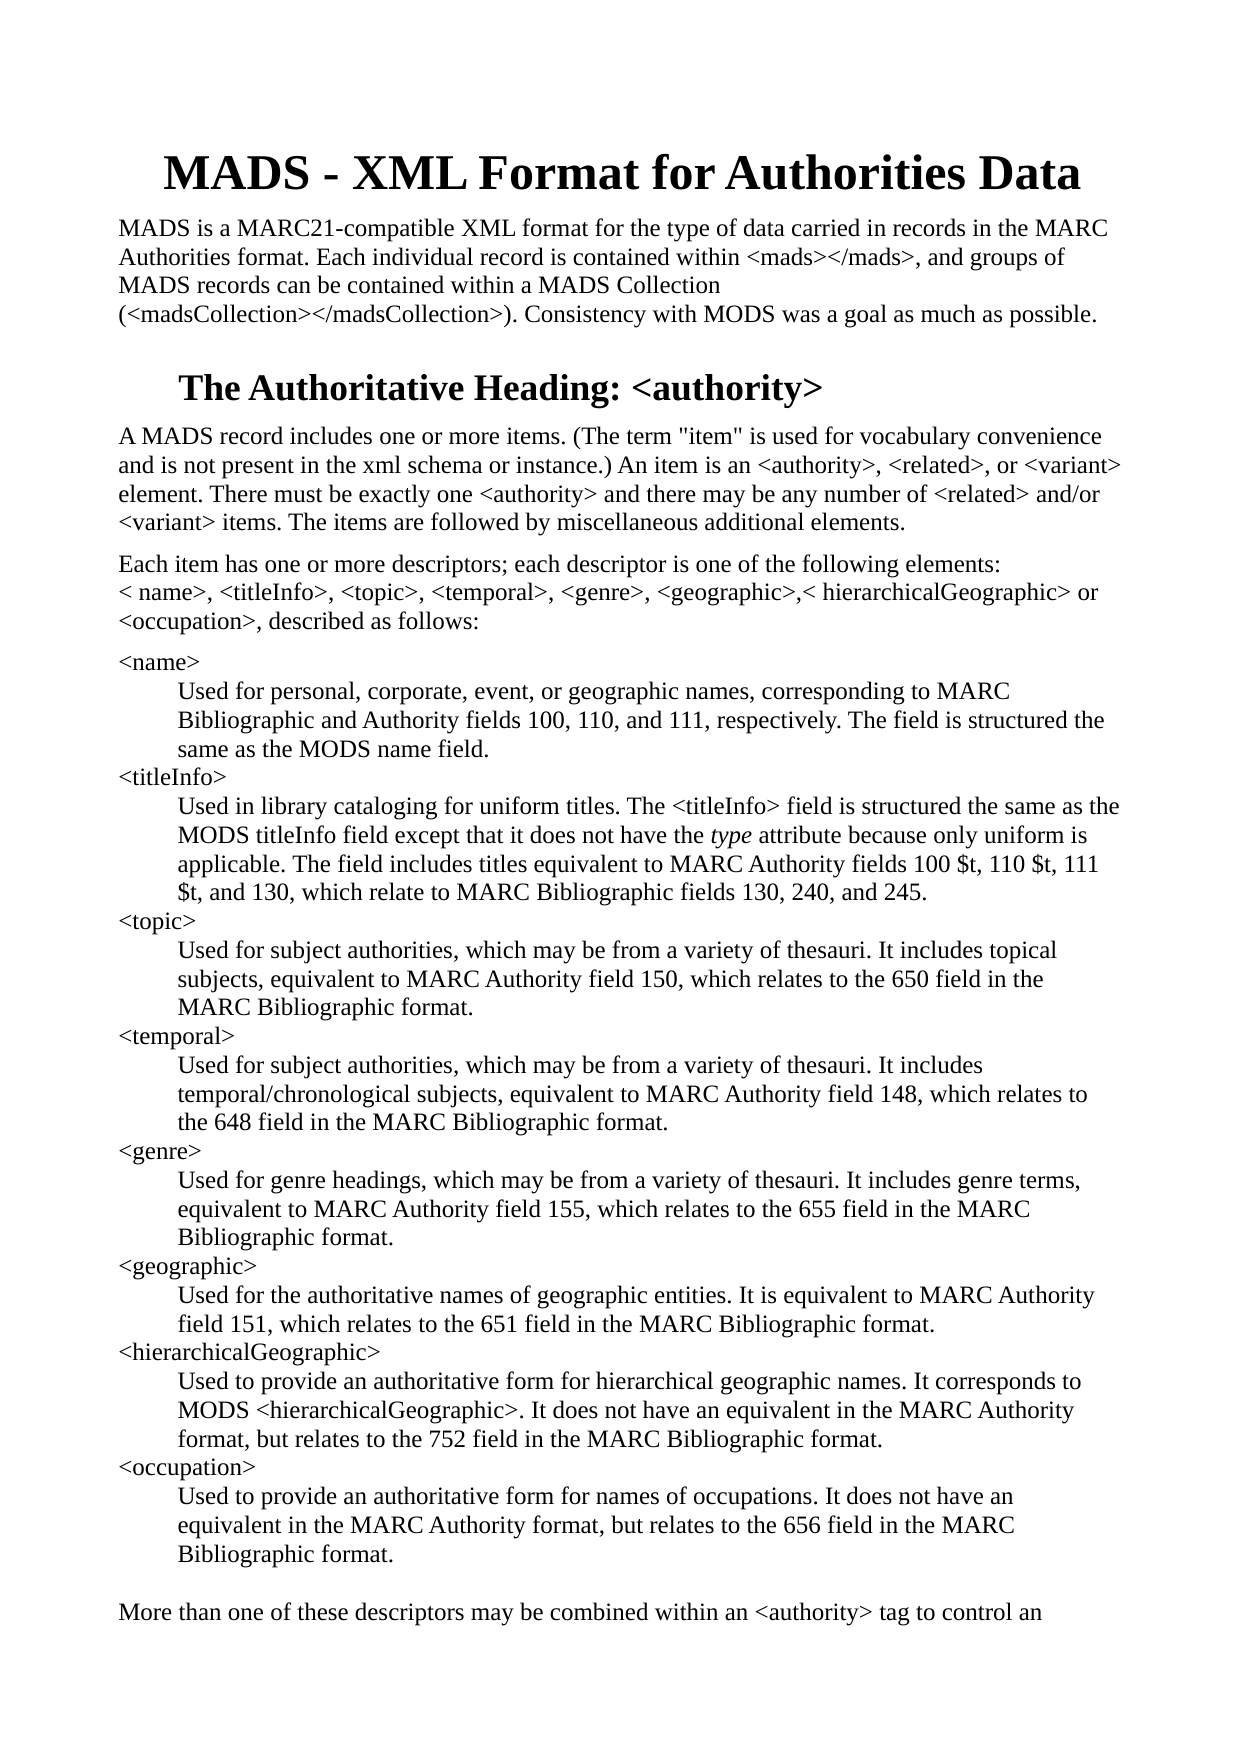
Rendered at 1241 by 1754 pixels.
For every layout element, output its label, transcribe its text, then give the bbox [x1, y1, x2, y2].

subtitle <name> [118, 647, 1122, 676]
subtitle <geographic> [118, 1251, 1122, 1280]
subtitle The Authoritative Heading: <authority> [118, 366, 1122, 409]
subtitle MADS - XML Format for Authorities Data [118, 143, 1122, 201]
subtitle <titleInfo> [118, 762, 1122, 791]
list Used for subject authorities, which may be from a variety of thesauri. It includes temporal/chronological subjects, equivalent to MARC Authority field 148, which relates to the 648 field in the MARC Bibliographic format. [177, 1050, 1122, 1136]
list Used for genre headings, which may be from a variety of thesauri. It includes genre terms, equivalent to MARC Authority field 155, which relates to the 655 field in the MARC Bibliographic format. [177, 1165, 1122, 1251]
subtitle <topic> [118, 906, 1122, 935]
text A MADS record includes one or more items. (The term "item" is used for vocabulary convenience and is not present in the xml schema or instance.) An item is an <authority>, <related>, or <variant> element. There must be exactly one <authority> and there may be any number of <related> and/or <variant> items. The items are followed by miscellaneous additional elements. [118, 421, 1122, 536]
list Used in library cataloging for uniform titles. The <titleInfo> field is structured the same as the MODS titleInfo field except that it does not have the type attribute because only uniform is applicable. The field includes titles equivalent to MARC Authority fields 100 $t, 110 $t, 111 $t, and 130, which relate to MARC Bibliographic fields 130, 240, and 245. [177, 791, 1122, 906]
list Used to provide an authoritative form for hierarchical geographic names. It corresponds to MODS <hierarchicalGeographic>. It does not have an equivalent in the MARC Authority format, but relates to the 752 field in the MARC Bibliographic format. [177, 1366, 1122, 1452]
text Each item has one or more descriptors; each descriptor is one of the following elements: < name>, <titleInfo>, <topic>, <temporal>, <genre>, <geographic>,< hierarchicalGeographic> or <occupation>, described as follows: [118, 549, 1122, 635]
subtitle <temporal> [118, 1021, 1122, 1050]
list Used for subject authorities, which may be from a variety of thesauri. It includes topical subjects, equivalent to MARC Authority field 150, which relates to the 650 field in the MARC Bibliographic format. [177, 935, 1122, 1021]
list Used for personal, corporate, event, or geographic names, corresponding to MARC Bibliographic and Authority fields 100, 110, and 111, respectively. The field is structured the same as the MODS name field. [177, 676, 1122, 762]
subtitle <genre> [118, 1136, 1122, 1165]
list Used for the authoritative names of geographic entities. It is equivalent to MARC Authority field 151, which relates to the 651 field in the MARC Bibliographic format. [177, 1280, 1122, 1337]
list Used to provide an authoritative form for names of occupations. It does not have an equivalent in the MARC Authority format, but relates to the 656 field in the MARC Bibliographic format. [177, 1481, 1122, 1567]
subtitle <hierarchicalGeographic> [118, 1337, 1122, 1366]
text More than one of these descriptors may be combined within an <authority> tag to control an [118, 1597, 1122, 1626]
subtitle <occupation> [118, 1452, 1122, 1481]
text MADS is a MARC21-compatible XML format for the type of data carried in records in the MARC Authorities format. Each individual record is contained within <mads></mads>, and groups of MADS records can be contained within a MADS Collection (<madsCollection></madsCollection>). Consistency with MODS was a goal as much as possible. [118, 213, 1122, 328]
